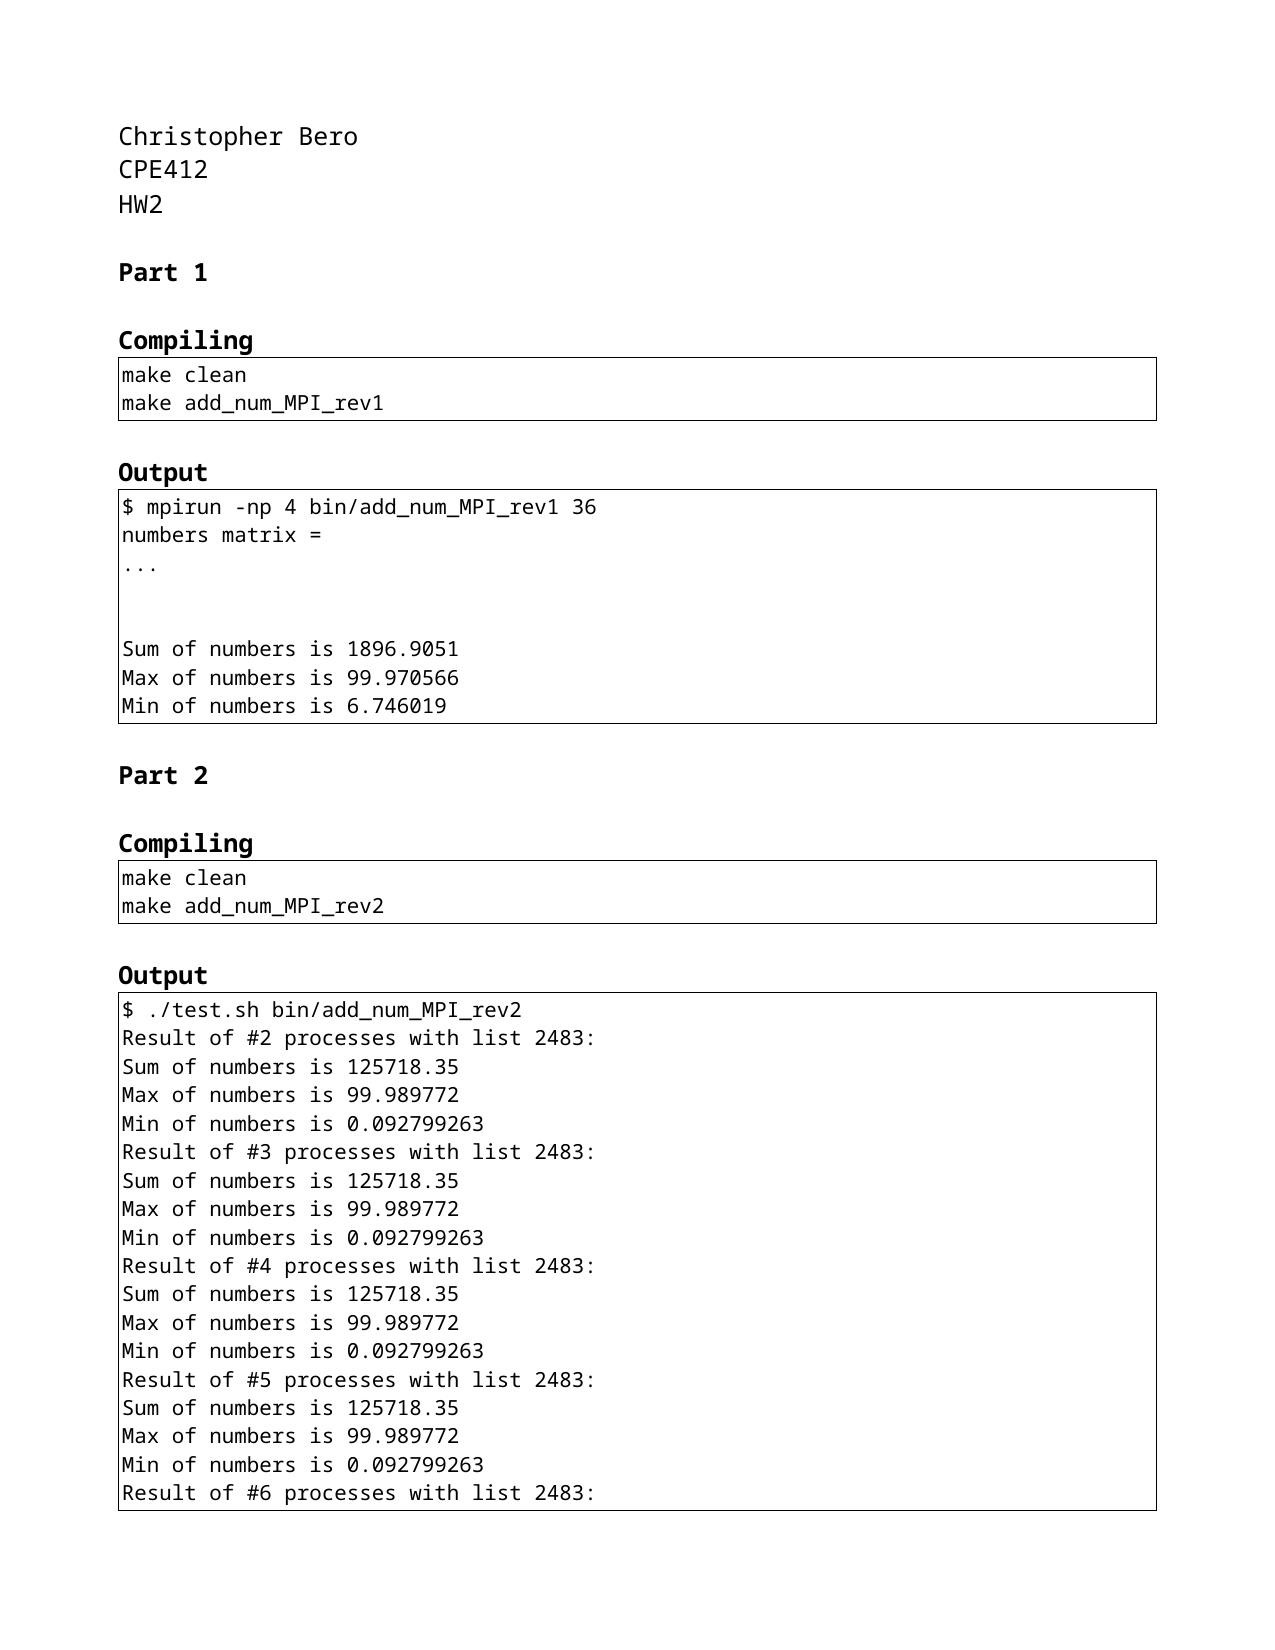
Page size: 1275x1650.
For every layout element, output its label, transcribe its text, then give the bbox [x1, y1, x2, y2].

text $ ./test.sh bin/add_num_MPI_rev2 [119, 993, 1156, 1020]
text make add_num_MPI_rev2 [119, 888, 1156, 923]
text Christopher Bero [118, 118, 1157, 152]
text Max of numbers is 99.970566 [119, 659, 1156, 688]
text Output [118, 957, 1157, 992]
text Part 1 [118, 254, 1157, 288]
text Max of numbers is 99.989772 [119, 1191, 1156, 1219]
text Min of numbers is 6.746019 [119, 688, 1156, 723]
text Result of #3 processes with list 2483: [119, 1134, 1156, 1162]
text make clean [119, 358, 1156, 385]
text Sum of numbers is 1896.9051 [119, 631, 1156, 659]
text Min of numbers is 0.092799263 [119, 1105, 1156, 1134]
text Result of #5 processes with list 2483: [119, 1361, 1156, 1390]
text Result of #2 processes with list 2483: [119, 1020, 1156, 1048]
text Sum of numbers is 125718.35 [119, 1276, 1156, 1304]
text Result of #4 processes with list 2483: [119, 1247, 1156, 1276]
text Max of numbers is 99.989772 [119, 1418, 1156, 1447]
text Max of numbers is 99.989772 [119, 1304, 1156, 1333]
text make clean [119, 861, 1156, 888]
text Sum of numbers is 125718.35 [119, 1162, 1156, 1191]
text Result of #6 processes with list 2483: [119, 1475, 1156, 1510]
text Sum of numbers is 125718.35 [119, 1390, 1156, 1418]
text Output [118, 454, 1157, 489]
text make add_num_MPI_rev1 [119, 385, 1156, 420]
text Compiling [118, 825, 1157, 859]
text Part 2 [118, 757, 1157, 791]
text Min of numbers is 0.092799263 [119, 1447, 1156, 1475]
text HW2 [118, 186, 1157, 220]
text Max of numbers is 99.989772 [119, 1077, 1156, 1105]
text $ mpirun -np 4 bin/add_num_MPI_rev1 36 [119, 490, 1156, 517]
text numbers matrix = [119, 517, 1156, 546]
text Min of numbers is 0.092799263 [119, 1333, 1156, 1361]
text Sum of numbers is 125718.35 [119, 1048, 1156, 1077]
text Min of numbers is 0.092799263 [119, 1219, 1156, 1247]
text ... [119, 546, 1156, 577]
text Compiling [118, 322, 1157, 357]
text CPE412 [118, 152, 1157, 186]
